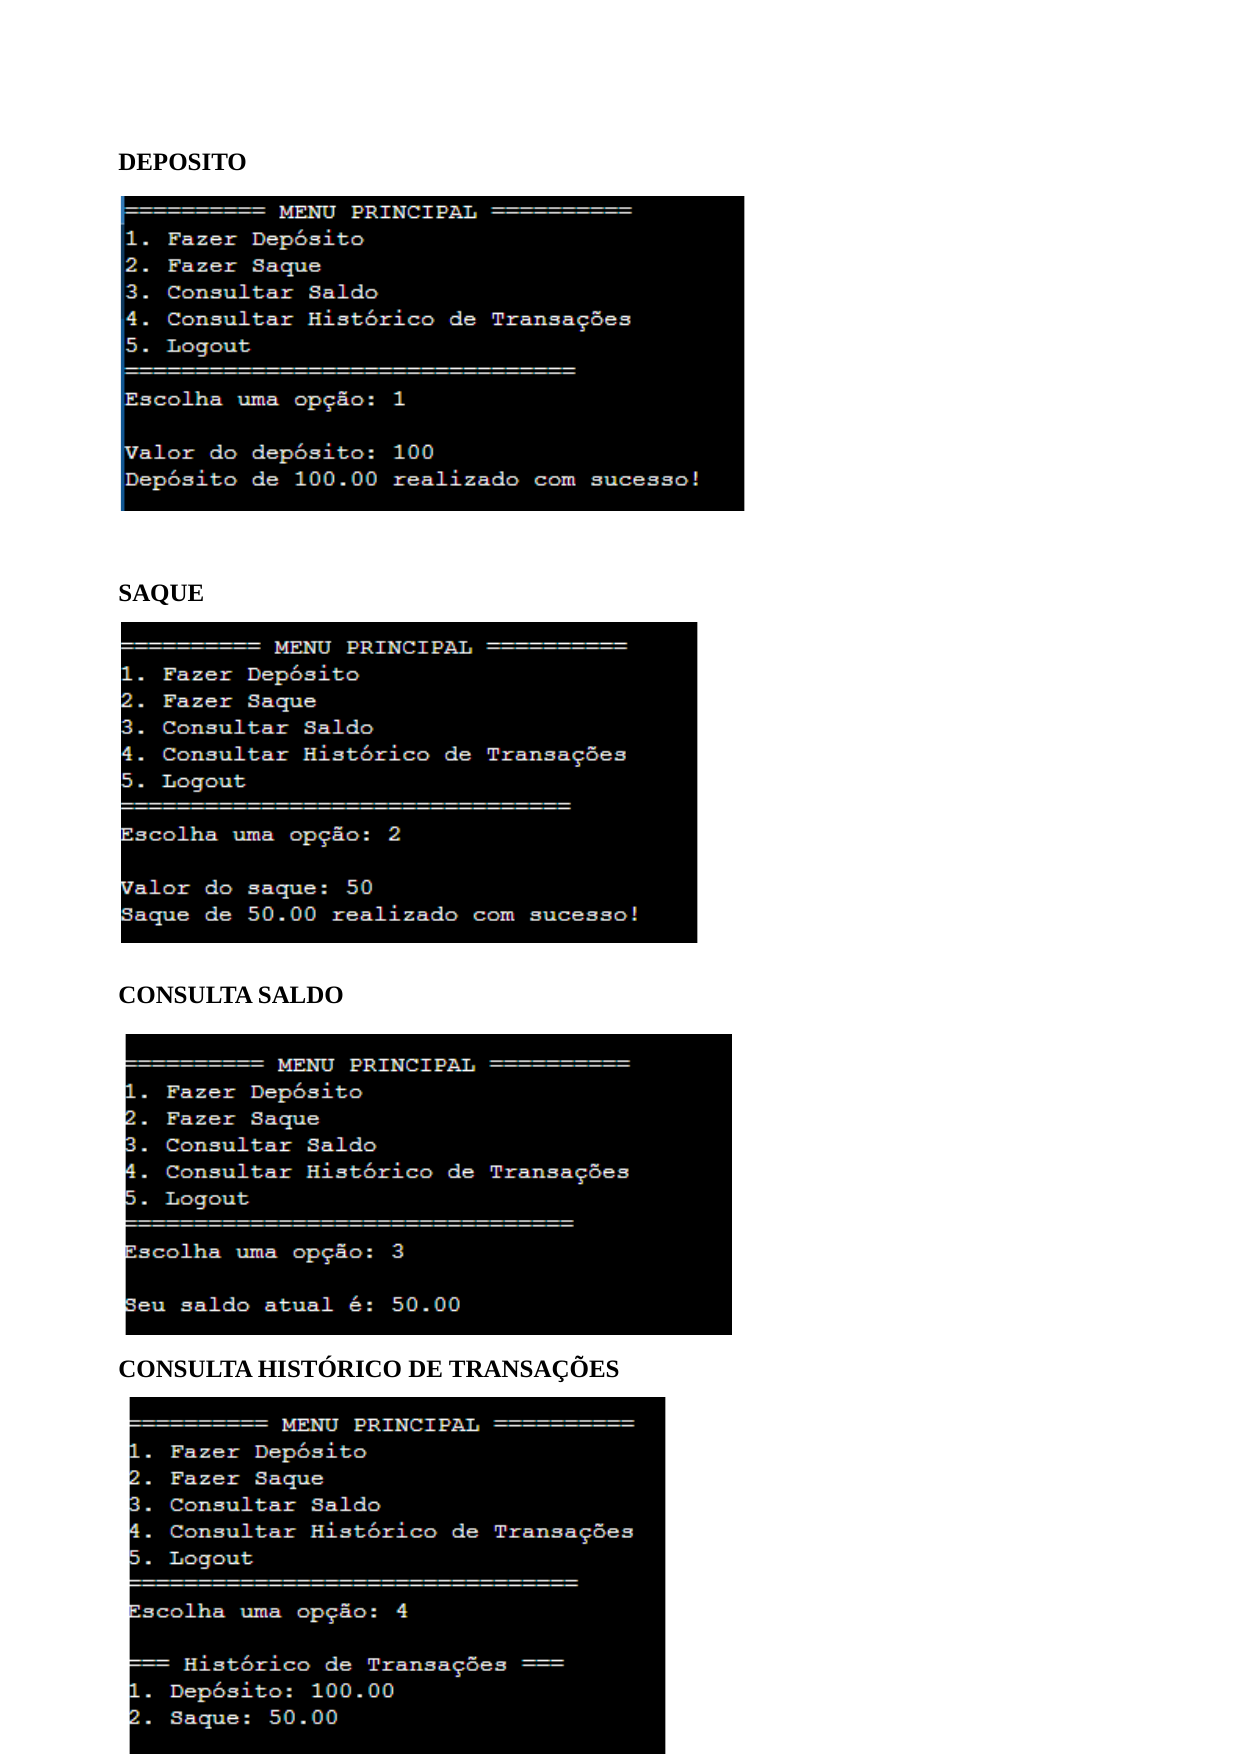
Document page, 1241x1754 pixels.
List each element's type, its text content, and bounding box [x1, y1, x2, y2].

text SAQUE [118, 578, 1122, 607]
picture [121, 622, 698, 943]
picture [129, 1397, 666, 1754]
picture [125, 1034, 732, 1335]
text CONSULTA HISTÓRICO DE TRANSAÇÕES [118, 1354, 1122, 1383]
text CONSULTA SALDO [118, 981, 1122, 1009]
text DEPOSITO [118, 147, 1122, 176]
picture [120, 196, 745, 511]
